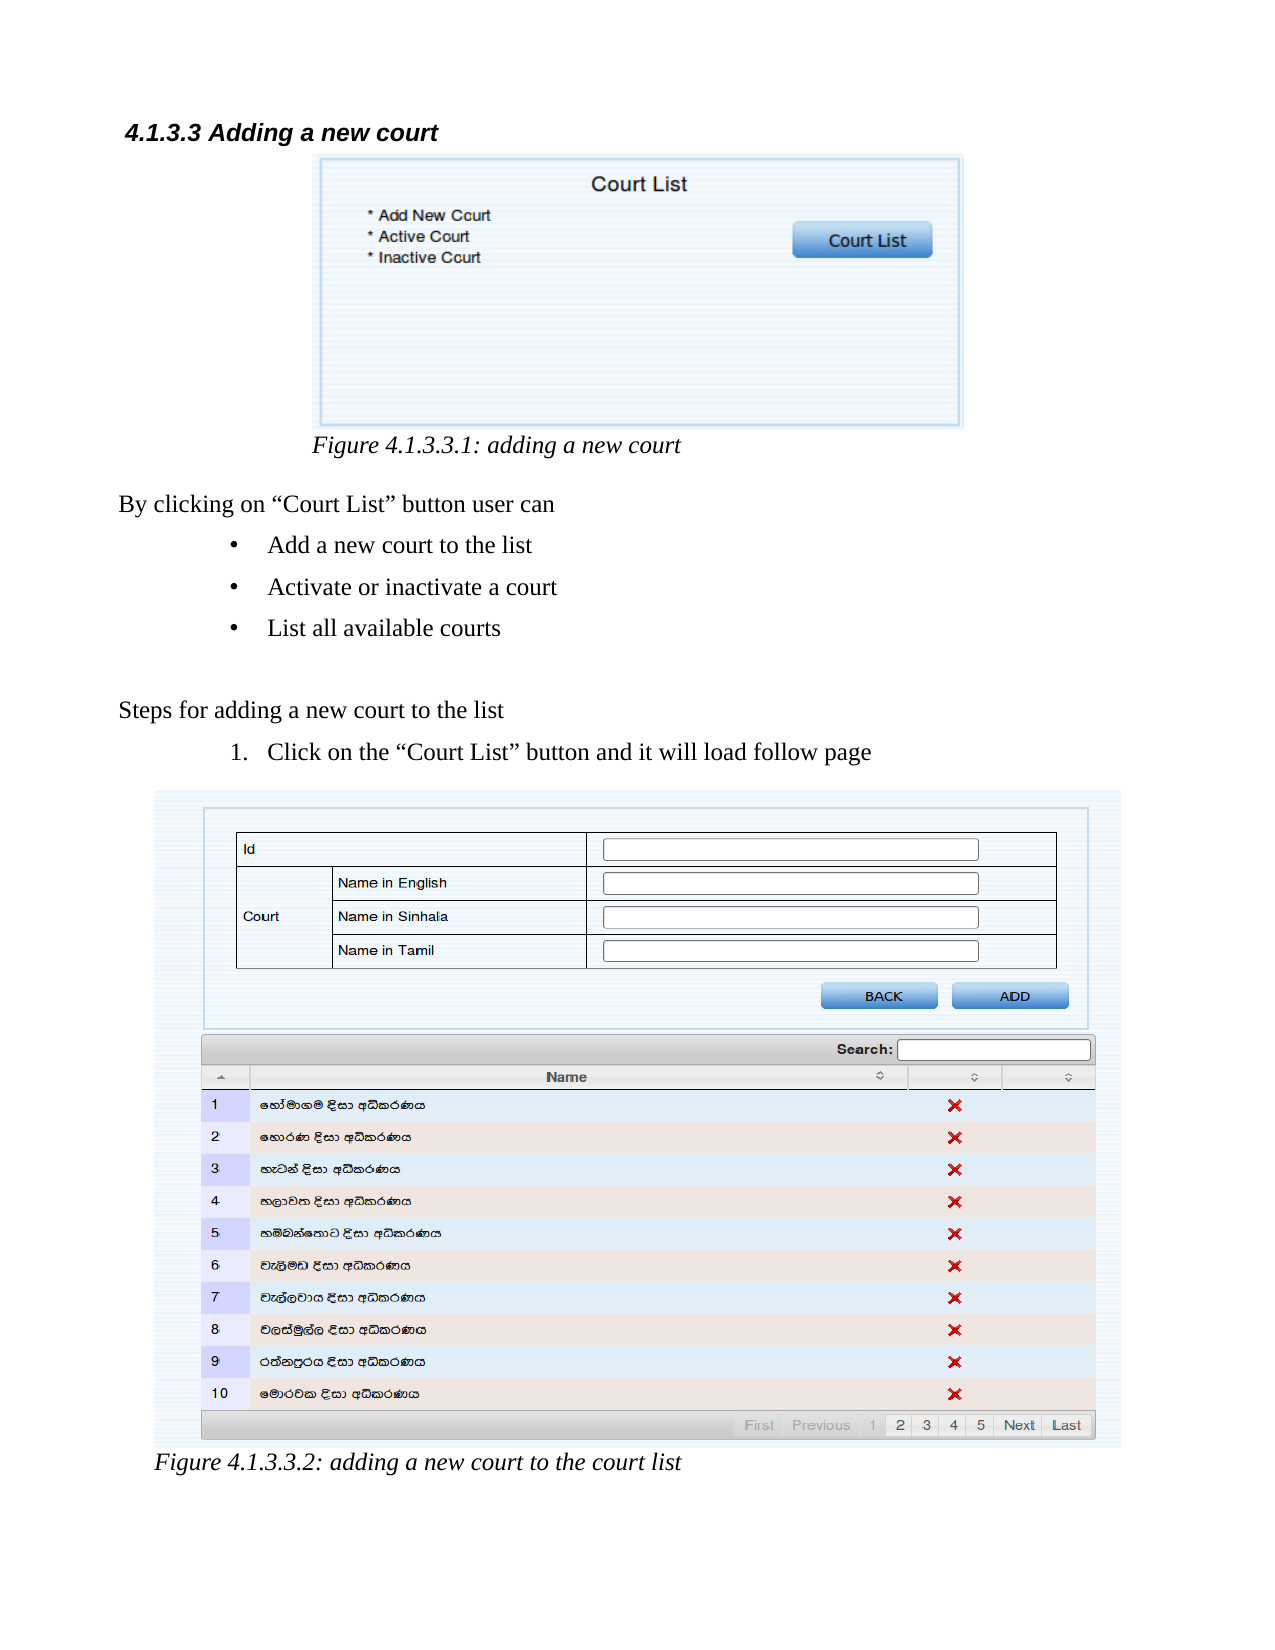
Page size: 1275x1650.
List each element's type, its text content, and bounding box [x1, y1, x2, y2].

picture [154, 790, 1122, 1448]
list Add a new court to the list [229, 530, 1157, 559]
text Figure 4.1.3.3.2: adding a new court to the court list [154, 1448, 1121, 1476]
list Click on the “Court List” button and it will load follow page [229, 737, 1157, 765]
list List all available courts [229, 613, 1157, 642]
text Figure 4.1.3.3.1: adding a new court [312, 430, 963, 458]
list Activate or inactivate a court [229, 572, 1157, 600]
text By clicking on “Court List” button user can [118, 489, 1157, 518]
subtitle Adding a new court [118, 118, 1157, 147]
picture [312, 153, 964, 430]
text Steps for adding a new court to the list [118, 695, 1157, 724]
